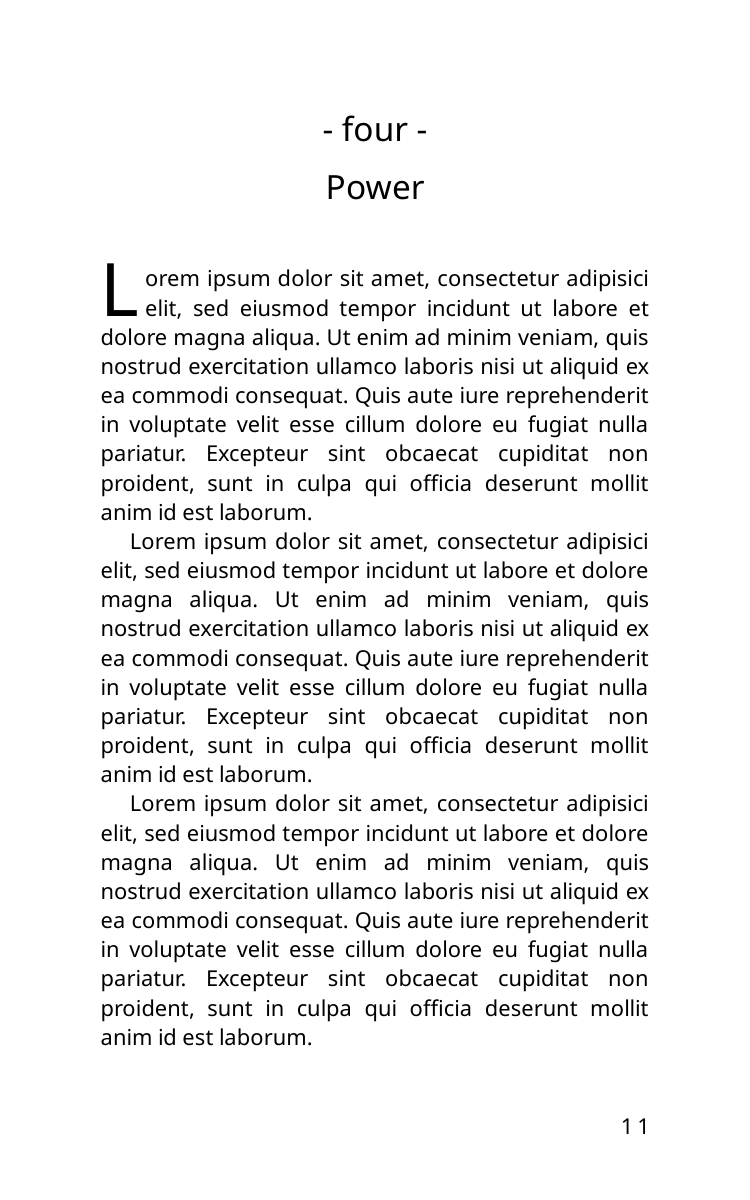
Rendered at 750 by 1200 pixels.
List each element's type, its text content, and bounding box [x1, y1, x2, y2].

subtitle Four: Power [100, 88, 649, 118]
text Lorem ipsum dolor sit amet, consectetur adipisici elit, sed eiusmod tempor incidunt ut labore et dolore magna aliqua. Ut enim ad minim veniam, quis nostrud exercitation ullamco laboris nisi ut aliquid ex ea commodi consequat. Quis aute iure reprehenderit in voluptate velit esse cillum dolore eu fugiat nulla pariatur. Excepteur sint obcaecat cupiditat non proident, sunt in culpa qui officia deserunt mollit anim id est laborum. [100, 788, 649, 1051]
subtitle Power [100, 176, 649, 205]
subtitle - Four - [100, 118, 649, 147]
text Lorem ipsum dolor sit amet, consectetur adipisici elit, sed eiusmod tempor incidunt ut labore et dolore magna aliqua. Ut enim ad minim veniam, quis nostrud exercitation ullamco laboris nisi ut aliquid ex ea commodi consequat. Quis aute iure reprehenderit in voluptate velit esse cillum dolore eu fugiat nulla pariatur. Excepteur sint obcaecat cupiditat non proident, sunt in culpa qui officia deserunt mollit anim id est laborum. [100, 526, 649, 788]
text Lorem ipsum dolor sit amet, consectetur adipisici elit, sed eiusmod tempor incidunt ut labore et dolore magna aliqua. Ut enim ad minim veniam, quis nostrud exercitation ullamco laboris nisi ut aliquid ex ea commodi consequat. Quis aute iure reprehenderit in voluptate velit esse cillum dolore eu fugiat nulla pariatur. Excepteur sint obcaecat cupiditat non proident, sunt in culpa qui officia deserunt mollit anim id est laborum. [100, 263, 649, 526]
